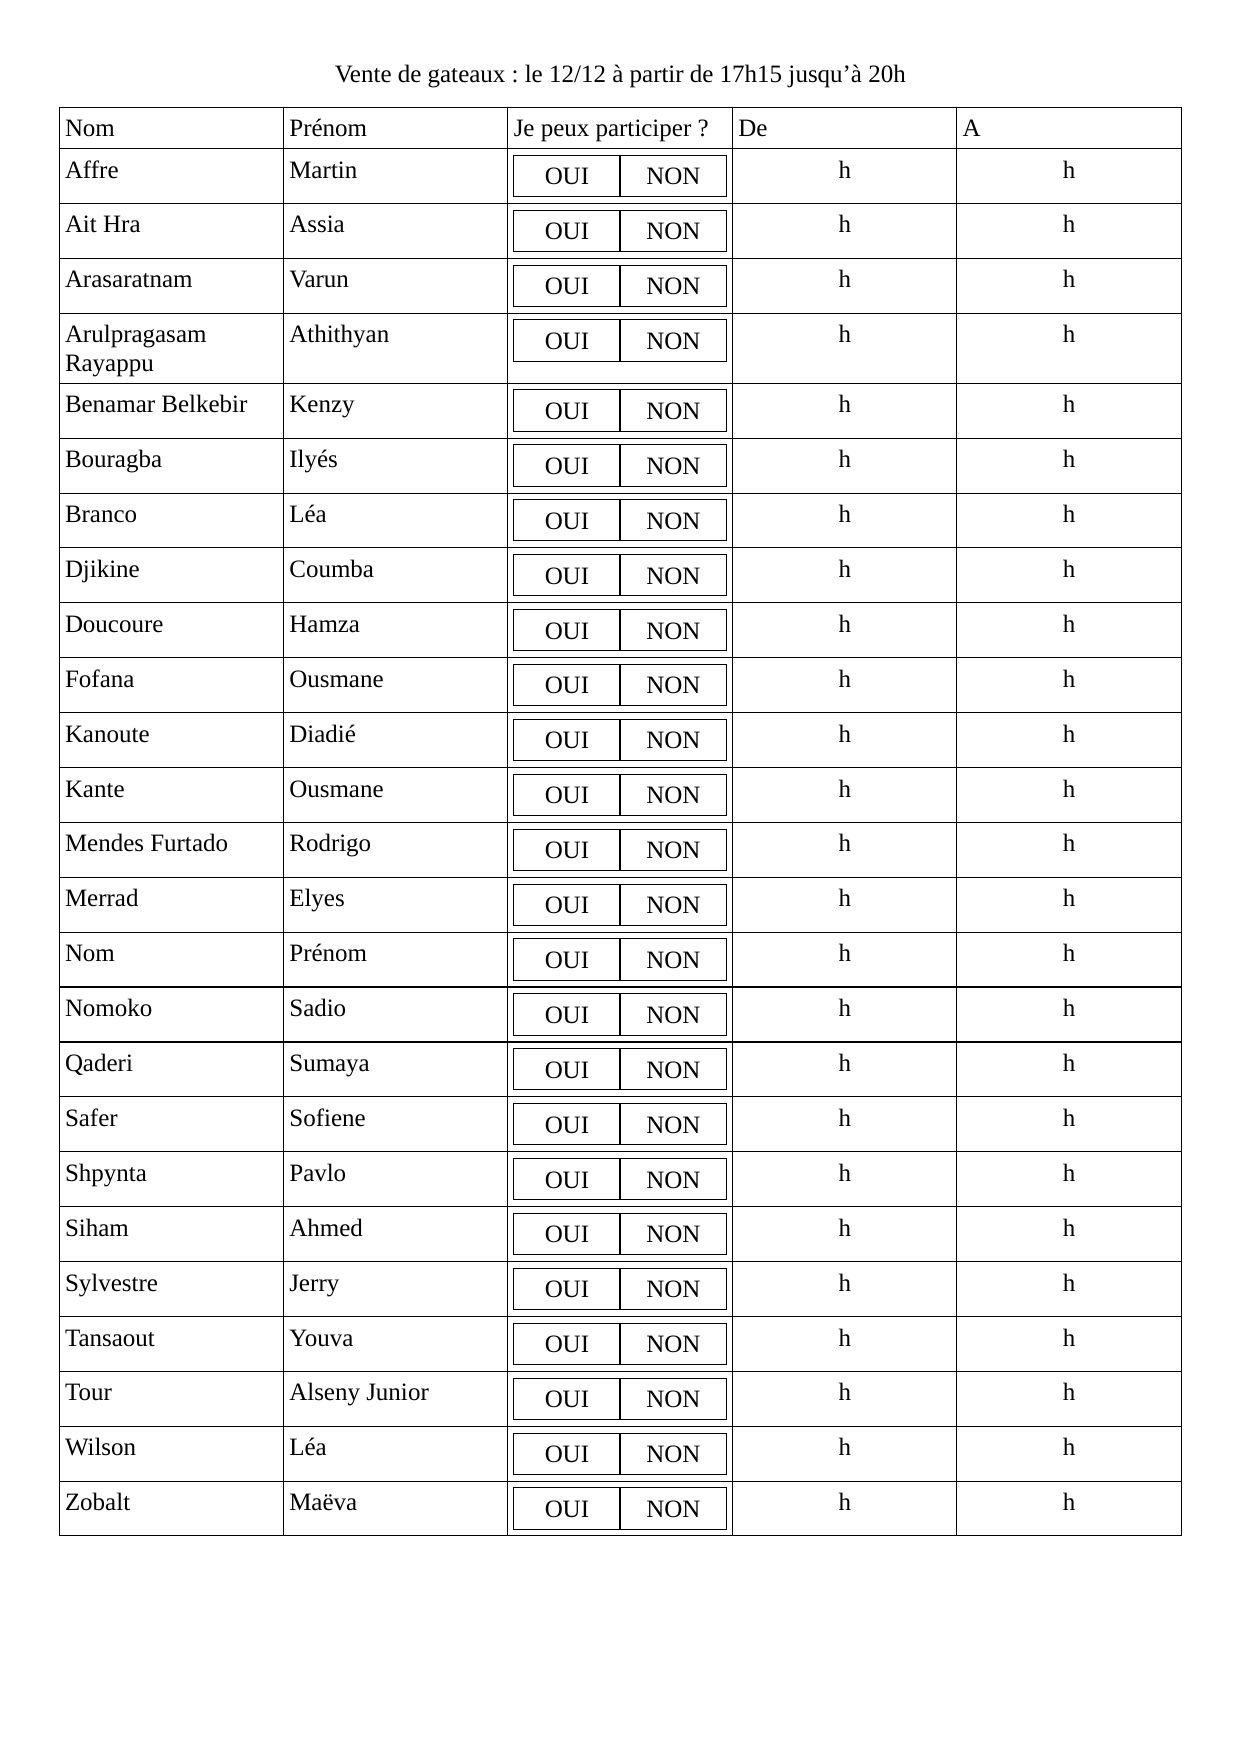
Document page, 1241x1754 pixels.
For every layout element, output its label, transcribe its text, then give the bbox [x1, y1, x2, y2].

table_header OUI [514, 1269, 619, 1309]
table_cell Kanoute [60, 713, 283, 767]
table_cell h [957, 204, 1181, 258]
table_cell Qaderi [60, 1043, 283, 1096]
table_cell [508, 603, 732, 657]
table_cell [508, 713, 732, 767]
table_cell h [733, 933, 956, 986]
table_cell h [957, 603, 1181, 657]
table_cell h [733, 1372, 956, 1426]
table_cell h [733, 603, 956, 657]
table_cell Coumba [284, 548, 507, 602]
table_cell Pavlo [284, 1152, 507, 1206]
table_cell h [733, 149, 956, 203]
table_header OUI [514, 320, 619, 361]
table_cell Sylvestre [60, 1262, 283, 1316]
table_cell [508, 1043, 732, 1096]
table_header NON [621, 320, 726, 361]
table_cell h [733, 314, 956, 383]
table_cell h [733, 988, 956, 1041]
table_cell h [957, 768, 1181, 822]
table_cell h [733, 1482, 956, 1535]
table_cell [508, 384, 732, 437]
table_cell h [733, 548, 956, 602]
table_cell Zobalt [60, 1482, 283, 1535]
table_cell h [957, 1043, 1181, 1096]
table_header OUI [514, 445, 619, 486]
table_cell Athithyan [284, 314, 507, 383]
table_cell [508, 1317, 732, 1371]
table_cell Ousmane [284, 768, 507, 822]
table_cell Rodrigo [284, 823, 507, 877]
table_cell h [733, 1207, 956, 1261]
table_header OUI [514, 610, 619, 650]
table_cell h [957, 823, 1181, 877]
table_cell h [957, 1427, 1181, 1481]
table_cell h [733, 713, 956, 767]
table_cell h [733, 878, 956, 932]
table_cell [508, 1372, 732, 1426]
table_cell h [957, 1097, 1181, 1151]
table_cell Maëva [284, 1482, 507, 1535]
table_cell Sumaya [284, 1043, 507, 1096]
table_cell h [733, 1317, 956, 1371]
table_cell [508, 314, 732, 383]
table_header NON [621, 830, 726, 870]
table_cell Merrad [60, 878, 283, 932]
table_cell Mendes Furtado [60, 823, 283, 877]
table_header NON [621, 1049, 726, 1089]
table_header NON [621, 665, 726, 705]
table_header NON [621, 720, 726, 760]
table_cell h [957, 149, 1181, 203]
table_header OUI [514, 775, 619, 815]
table_cell [508, 259, 732, 313]
table_cell Jerry [284, 1262, 507, 1316]
table_cell Bouragba [60, 439, 283, 492]
table_cell h [733, 494, 956, 547]
table_cell Nom [60, 933, 283, 986]
table_header NON [621, 1159, 726, 1199]
table_cell Shpynta [60, 1152, 283, 1206]
table_cell Sofiene [284, 1097, 507, 1151]
table_cell Ousmane [284, 658, 507, 712]
table_cell h [733, 384, 956, 437]
table_cell Kenzy [284, 384, 507, 437]
table_header OUI [514, 720, 619, 760]
table_header NON [621, 445, 726, 486]
text Vente de gateaux : le 12/12 à partir de 17h15 jusqu’à 20h [59, 59, 1181, 88]
table_header De [733, 108, 956, 148]
table_cell h [733, 658, 956, 712]
table_header OUI [514, 156, 619, 196]
table_header NON [621, 1434, 726, 1474]
table_cell Nomoko [60, 988, 283, 1041]
table_header OUI [514, 555, 619, 595]
table_cell h [957, 988, 1181, 1041]
table_cell h [957, 1317, 1181, 1371]
table_header OUI [514, 266, 619, 306]
table_cell Elyes [284, 878, 507, 932]
table_header Je peux participer ? [508, 108, 732, 148]
table_cell h [733, 1043, 956, 1096]
table_header Nom [60, 108, 283, 148]
table_cell Ilyés [284, 439, 507, 492]
table_cell h [733, 1427, 956, 1481]
table_cell [508, 1207, 732, 1261]
table_header OUI [514, 1488, 619, 1528]
table_cell h [733, 1152, 956, 1206]
table_cell h [957, 1262, 1181, 1316]
table_cell [508, 149, 732, 203]
table_cell h [957, 1482, 1181, 1535]
table_cell [508, 494, 732, 547]
table_cell Youva [284, 1317, 507, 1371]
table_header OUI [514, 390, 619, 431]
table_header NON [621, 610, 726, 650]
table_cell Sadio [284, 988, 507, 1041]
table_cell [508, 823, 732, 877]
table_header OUI [514, 885, 619, 925]
table_cell Fofana [60, 658, 283, 712]
table_header OUI [514, 1104, 619, 1144]
table_cell [508, 204, 732, 258]
table_cell Arasaratnam [60, 259, 283, 313]
table_header NON [621, 994, 726, 1034]
table_header OUI [514, 1049, 619, 1089]
table_cell Branco [60, 494, 283, 547]
table_cell Djikine [60, 548, 283, 602]
table_header NON [621, 1269, 726, 1309]
table_header NON [621, 555, 726, 595]
table_cell h [957, 1207, 1181, 1261]
table_cell Diadié [284, 713, 507, 767]
table_cell h [733, 259, 956, 313]
table_cell [508, 1262, 732, 1316]
table_cell Wilson [60, 1427, 283, 1481]
table_cell h [957, 1372, 1181, 1426]
table_header NON [621, 885, 726, 925]
table_cell h [733, 1262, 956, 1316]
table_header NON [621, 1488, 726, 1528]
table_cell Affre [60, 149, 283, 203]
table_header OUI [514, 994, 619, 1034]
table_header NON [621, 1104, 726, 1144]
table_cell Tansaout [60, 1317, 283, 1371]
table_cell h [957, 878, 1181, 932]
table_cell Varun [284, 259, 507, 313]
table_cell h [733, 1097, 956, 1151]
table_cell [508, 658, 732, 712]
table_header NON [621, 211, 726, 251]
table_cell Léa [284, 494, 507, 547]
table_header OUI [514, 1214, 619, 1254]
table_cell [508, 439, 732, 492]
table_cell h [957, 1152, 1181, 1206]
table_cell Safer [60, 1097, 283, 1151]
table_header OUI [514, 1434, 619, 1474]
table_cell [508, 878, 732, 932]
table_cell h [957, 658, 1181, 712]
table_cell [508, 988, 732, 1041]
table_cell h [733, 823, 956, 877]
table_cell h [957, 713, 1181, 767]
table_header NON [621, 500, 726, 540]
table_cell Assia [284, 204, 507, 258]
table_cell Ahmed [284, 1207, 507, 1261]
table_cell Benamar Belkebir [60, 384, 283, 437]
table_header NON [621, 390, 726, 431]
table_header A [957, 108, 1181, 148]
table_cell h [957, 384, 1181, 437]
table_cell Hamza [284, 603, 507, 657]
table_header NON [621, 1214, 726, 1254]
table_cell Arulpragasam Rayappu [60, 314, 283, 383]
table_cell h [733, 204, 956, 258]
table_cell [508, 933, 732, 986]
table_cell [508, 1097, 732, 1151]
table_header NON [621, 1324, 726, 1364]
table_cell Kante [60, 768, 283, 822]
table_cell h [957, 314, 1181, 383]
table_header OUI [514, 665, 619, 705]
table_cell Léa [284, 1427, 507, 1481]
table_cell h [733, 768, 956, 822]
table_cell h [957, 439, 1181, 492]
table_header Prénom [284, 108, 507, 148]
table_cell [508, 1427, 732, 1481]
table_header OUI [514, 500, 619, 540]
table_header OUI [514, 1379, 619, 1419]
table_cell Tour [60, 1372, 283, 1426]
table_cell Prénom [284, 933, 507, 986]
table_header OUI [514, 1159, 619, 1199]
table_cell Martin [284, 149, 507, 203]
table_header NON [621, 266, 726, 306]
table_cell [508, 1152, 732, 1206]
table_cell h [957, 494, 1181, 547]
table_header OUI [514, 1324, 619, 1364]
table_cell h [957, 259, 1181, 313]
table_cell Siham [60, 1207, 283, 1261]
table_cell [508, 1482, 732, 1535]
table_cell [508, 768, 732, 822]
table_header OUI [514, 211, 619, 251]
table_header NON [621, 156, 726, 196]
table_cell Ait Hra [60, 204, 283, 258]
table_cell Doucoure [60, 603, 283, 657]
table_cell h [733, 439, 956, 492]
table_cell h [957, 548, 1181, 602]
table_header NON [621, 775, 726, 815]
table_header OUI [514, 939, 619, 979]
table_header OUI [514, 830, 619, 870]
table_header NON [621, 1379, 726, 1419]
table_cell h [957, 933, 1181, 986]
table_cell Alseny Junior [284, 1372, 507, 1426]
table_header NON [621, 939, 726, 979]
table_cell [508, 548, 732, 602]
